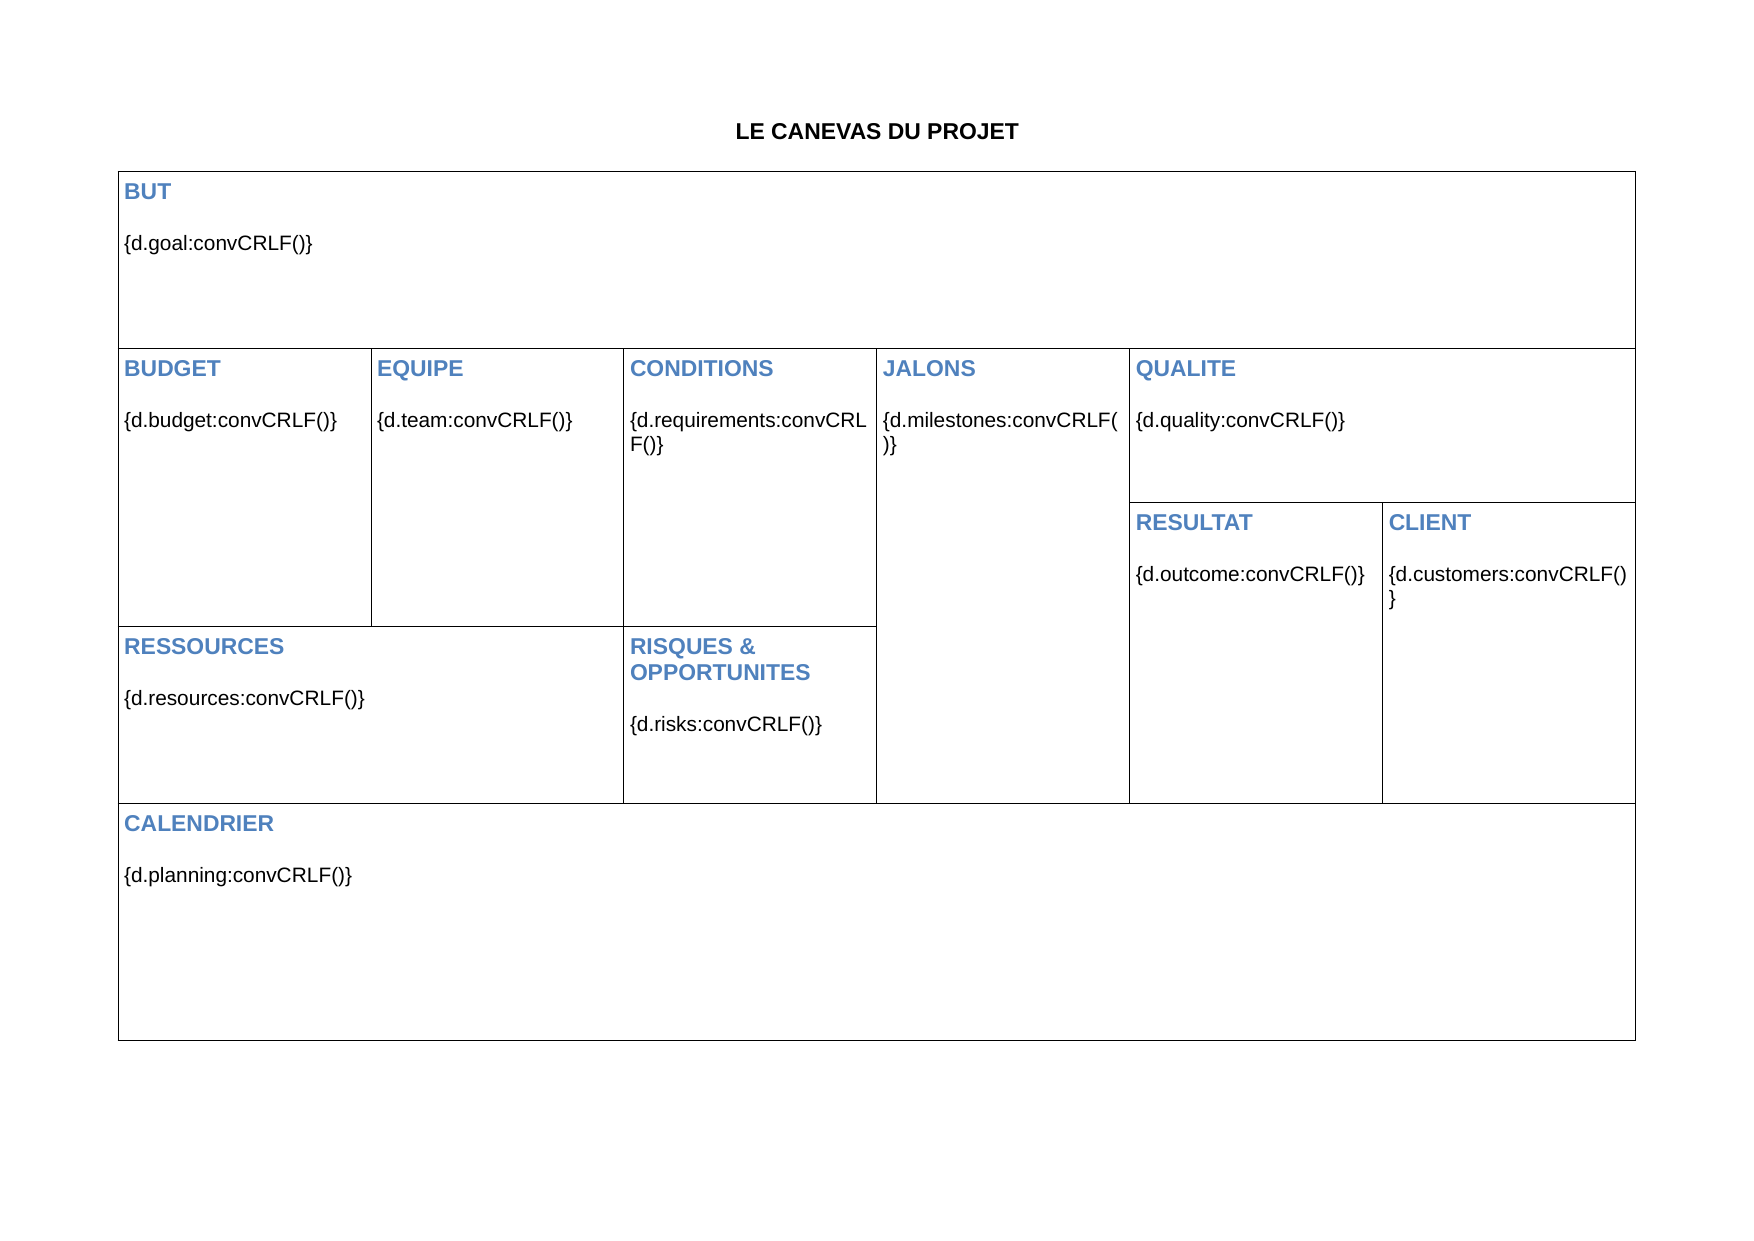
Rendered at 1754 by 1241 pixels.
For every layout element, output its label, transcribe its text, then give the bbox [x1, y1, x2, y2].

table_cell QUALITE {d.quality:convCRLF()} [1130, 349, 1635, 502]
text LE CANEVAS DU PROJET [118, 118, 1636, 144]
table_header BUT {d.goal:convCRLF()} [119, 172, 1635, 348]
table_cell EQUIPE {d.team:convCRLF()} [372, 349, 623, 626]
table_cell JALONS {d.milestones:convCRLF()} [877, 349, 1129, 803]
table_cell CLIENT {d.customers:convCRLF()} [1383, 503, 1635, 803]
table_cell CONDITIONS {d.requirements:convCRLF()} [624, 349, 876, 626]
table_cell BUDGET {d.budget:convCRLF()} [119, 349, 371, 626]
table_cell RESULTAT {d.outcome:convCRLF()} [1130, 503, 1382, 803]
table_cell RESSOURCES {d.resources:convCRLF()} [119, 627, 623, 803]
table_cell CALENDRIER {d.planning:convCRLF()} [119, 804, 1635, 1039]
table_cell RISQUES & OPPORTUNITES {d.risks:convCRLF()} [624, 627, 876, 803]
